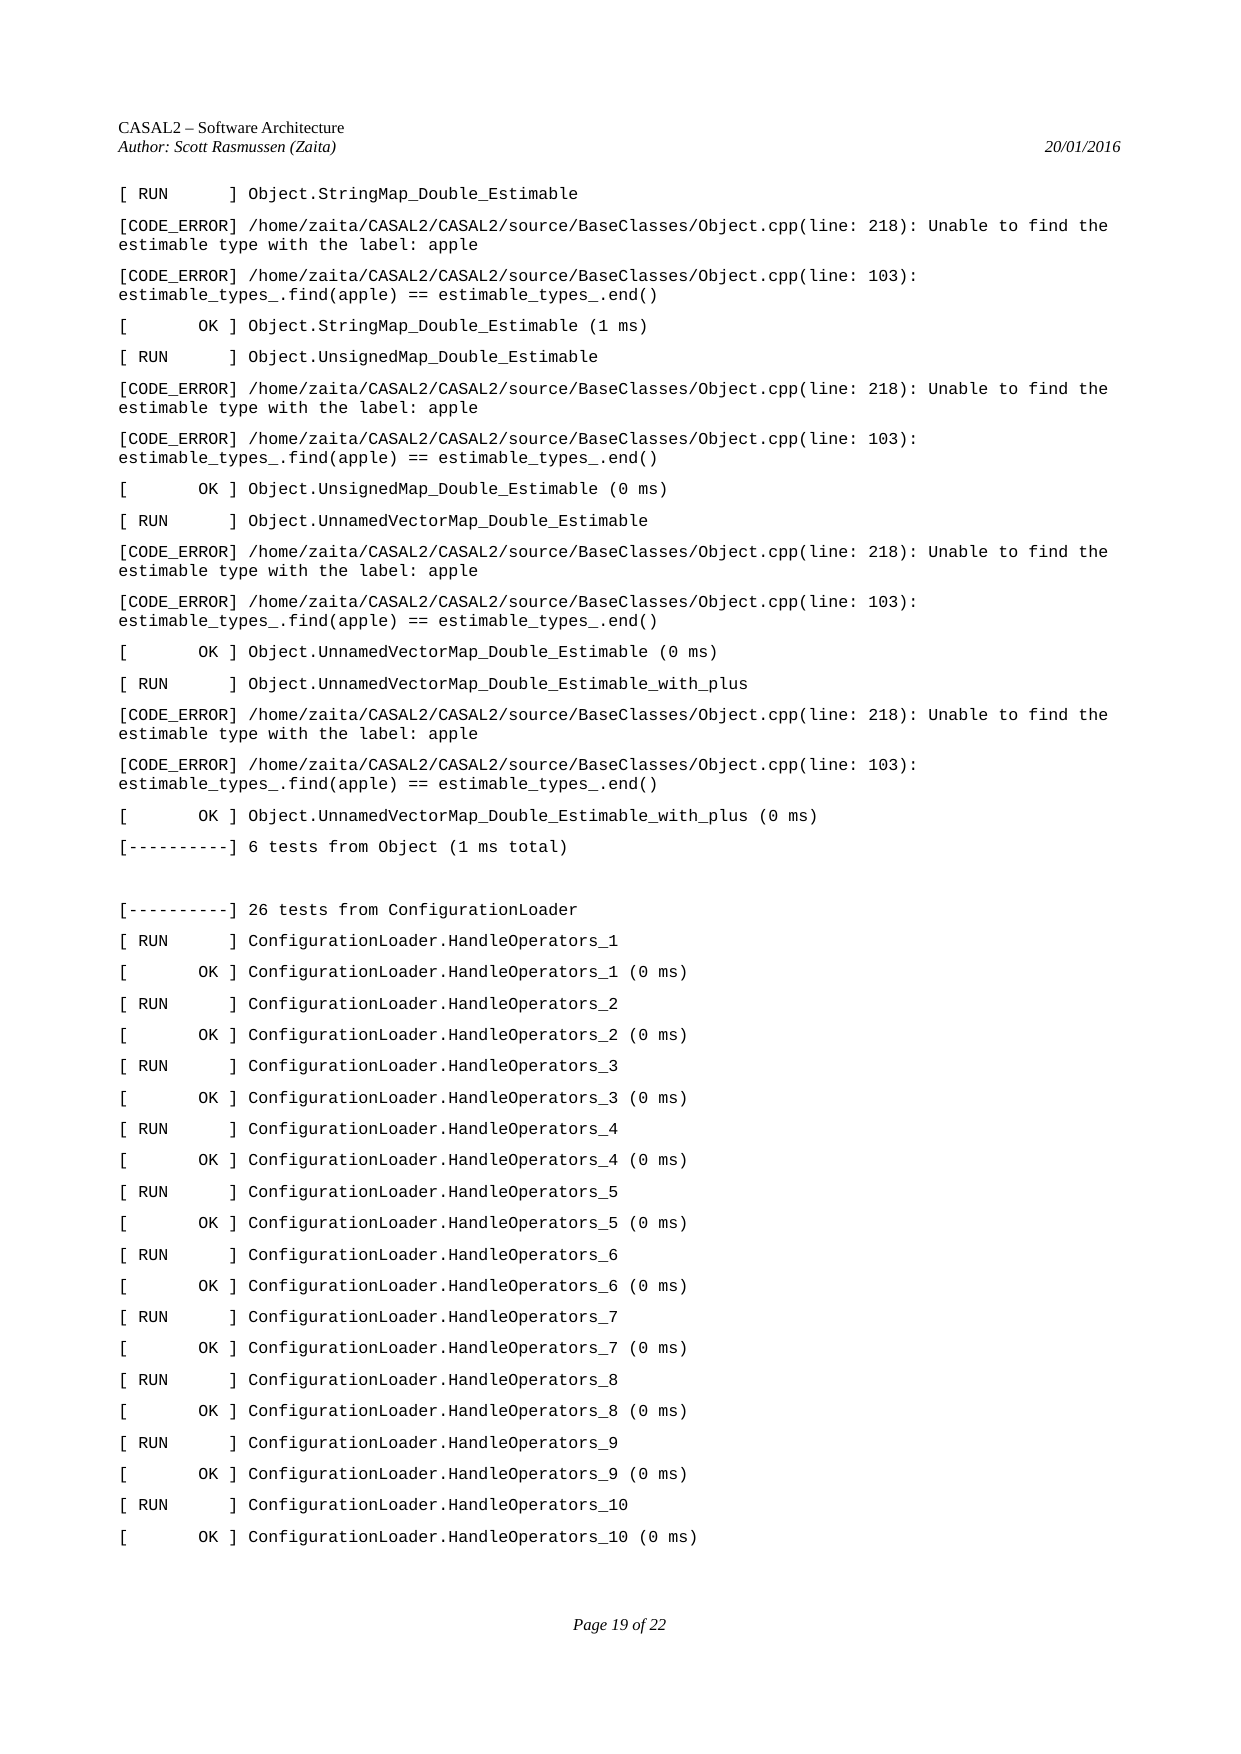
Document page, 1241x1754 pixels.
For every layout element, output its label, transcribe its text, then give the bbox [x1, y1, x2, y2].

text [CODE_ERROR] /home/zaita/CASAL2/CASAL2/source/BaseClasses/Object.cpp(line: 103): estimable_types_.find(apple) == estimable_types_.end() [118, 267, 1122, 305]
text [ OK ] ConfigurationLoader.HandleOperators_3 (0 ms) [118, 1089, 1122, 1108]
text [ OK ] ConfigurationLoader.HandleOperators_7 (0 ms) [118, 1340, 1122, 1359]
text [CODE_ERROR] /home/zaita/CASAL2/CASAL2/source/BaseClasses/Object.cpp(line: 218): Unable to find the estimable type with the label: apple [118, 707, 1122, 744]
text [ RUN ] ConfigurationLoader.HandleOperators_9 [118, 1434, 1122, 1453]
text [CODE_ERROR] /home/zaita/CASAL2/CASAL2/source/BaseClasses/Object.cpp(line: 103): estimable_types_.find(apple) == estimable_types_.end() [118, 594, 1122, 631]
text [ RUN ] Object.StringMap_Double_Estimable [118, 186, 1122, 205]
text [CODE_ERROR] /home/zaita/CASAL2/CASAL2/source/BaseClasses/Object.cpp(line: 103): estimable_types_.find(apple) == estimable_types_.end() [118, 431, 1122, 468]
text [ RUN ] ConfigurationLoader.HandleOperators_3 [118, 1058, 1122, 1077]
text [ RUN ] ConfigurationLoader.HandleOperators_5 [118, 1183, 1122, 1202]
text [ RUN ] ConfigurationLoader.HandleOperators_8 [118, 1371, 1122, 1390]
text [ OK ] ConfigurationLoader.HandleOperators_9 (0 ms) [118, 1466, 1122, 1484]
text [ RUN ] Object.UnnamedVectorMap_Double_Estimable [118, 512, 1122, 531]
text [CODE_ERROR] /home/zaita/CASAL2/CASAL2/source/BaseClasses/Object.cpp(line: 218): Unable to find the estimable type with the label: apple [118, 380, 1122, 418]
text [----------] 6 tests from Object (1 ms total) [118, 838, 1122, 857]
text [ OK ] ConfigurationLoader.HandleOperators_2 (0 ms) [118, 1027, 1122, 1045]
text [CODE_ERROR] /home/zaita/CASAL2/CASAL2/source/BaseClasses/Object.cpp(line: 218): Unable to find the estimable type with the label: apple [118, 217, 1122, 255]
text [ RUN ] Object.UnsignedMap_Double_Estimable [118, 349, 1122, 368]
text [ OK ] Object.StringMap_Double_Estimable (1 ms) [118, 318, 1122, 337]
text [ OK ] Object.UnsignedMap_Double_Estimable (0 ms) [118, 481, 1122, 500]
text [----------] 26 tests from ConfigurationLoader [118, 901, 1122, 920]
text [ OK ] ConfigurationLoader.HandleOperators_6 (0 ms) [118, 1277, 1122, 1296]
text [ OK ] ConfigurationLoader.HandleOperators_5 (0 ms) [118, 1215, 1122, 1233]
text [ RUN ] ConfigurationLoader.HandleOperators_2 [118, 995, 1122, 1014]
text [ RUN ] ConfigurationLoader.HandleOperators_4 [118, 1121, 1122, 1139]
text [CODE_ERROR] /home/zaita/CASAL2/CASAL2/source/BaseClasses/Object.cpp(line: 103): estimable_types_.find(apple) == estimable_types_.end() [118, 757, 1122, 794]
text [ RUN ] ConfigurationLoader.HandleOperators_7 [118, 1309, 1122, 1328]
text [CODE_ERROR] /home/zaita/CASAL2/CASAL2/source/BaseClasses/Object.cpp(line: 218): Unable to find the estimable type with the label: apple [118, 543, 1122, 581]
text [ RUN ] Object.UnnamedVectorMap_Double_Estimable_with_plus [118, 675, 1122, 694]
text [ OK ] ConfigurationLoader.HandleOperators_10 (0 ms) [118, 1528, 1122, 1547]
text [ OK ] Object.UnnamedVectorMap_Double_Estimable_with_plus (0 ms) [118, 807, 1122, 826]
text [ OK ] ConfigurationLoader.HandleOperators_4 (0 ms) [118, 1152, 1122, 1171]
text [ OK ] Object.UnnamedVectorMap_Double_Estimable (0 ms) [118, 644, 1122, 663]
text [ RUN ] ConfigurationLoader.HandleOperators_1 [118, 932, 1122, 951]
text [ OK ] ConfigurationLoader.HandleOperators_1 (0 ms) [118, 964, 1122, 983]
text [ OK ] ConfigurationLoader.HandleOperators_8 (0 ms) [118, 1403, 1122, 1422]
text [ RUN ] ConfigurationLoader.HandleOperators_6 [118, 1246, 1122, 1265]
text [ RUN ] ConfigurationLoader.HandleOperators_10 [118, 1497, 1122, 1516]
